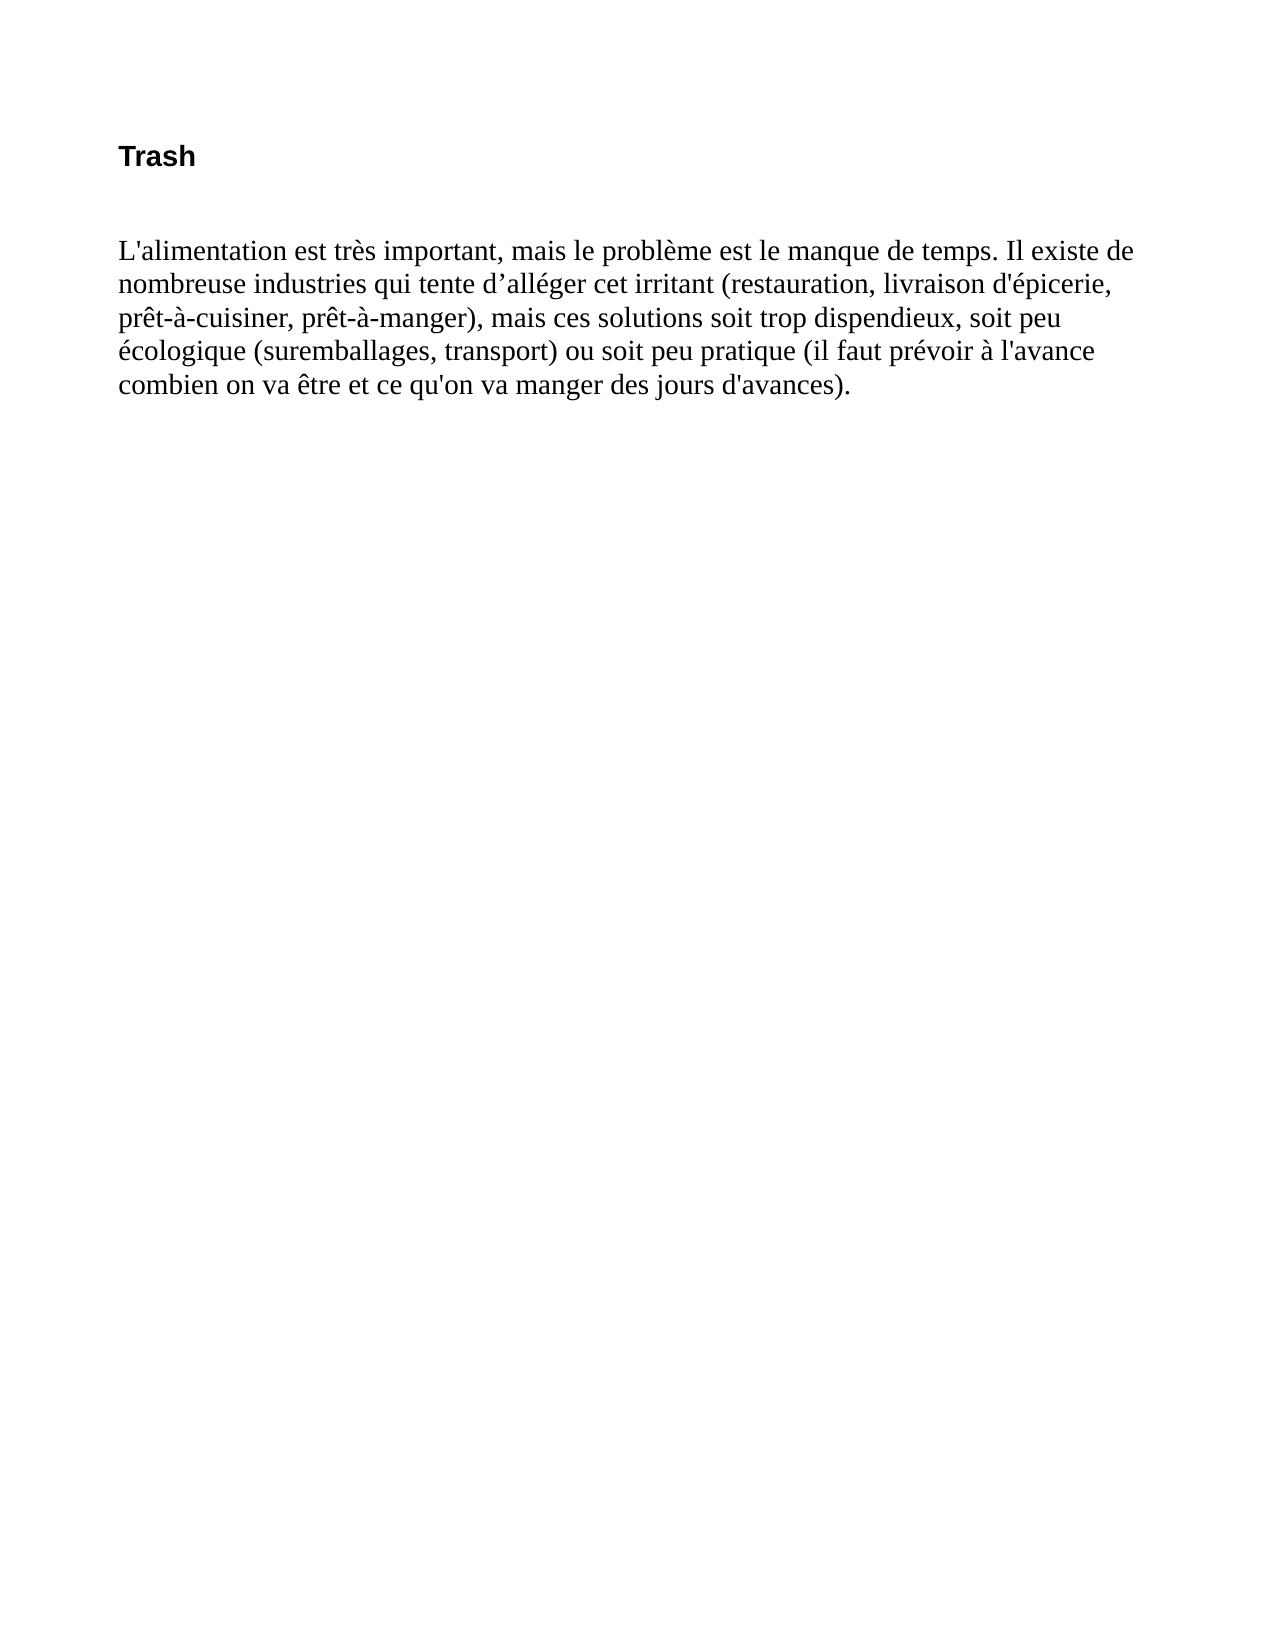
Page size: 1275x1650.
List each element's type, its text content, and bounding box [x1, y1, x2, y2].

subtitle Trash [118, 139, 1157, 172]
text L'alimentation est très important, mais le problème est le manque de temps. Il existe de nombreuse industries qui tente d’alléger cet irritant (restauration, livraison d'épicerie, prêt-à-cuisiner, prêt-à-manger), mais ces solutions soit trop dispendieux, soit peu écologique (suremballages, transport) ou soit peu pratique (il faut prévoir à l'avance combien on va être et ce qu'on va manger des jours d'avances). [118, 233, 1157, 400]
